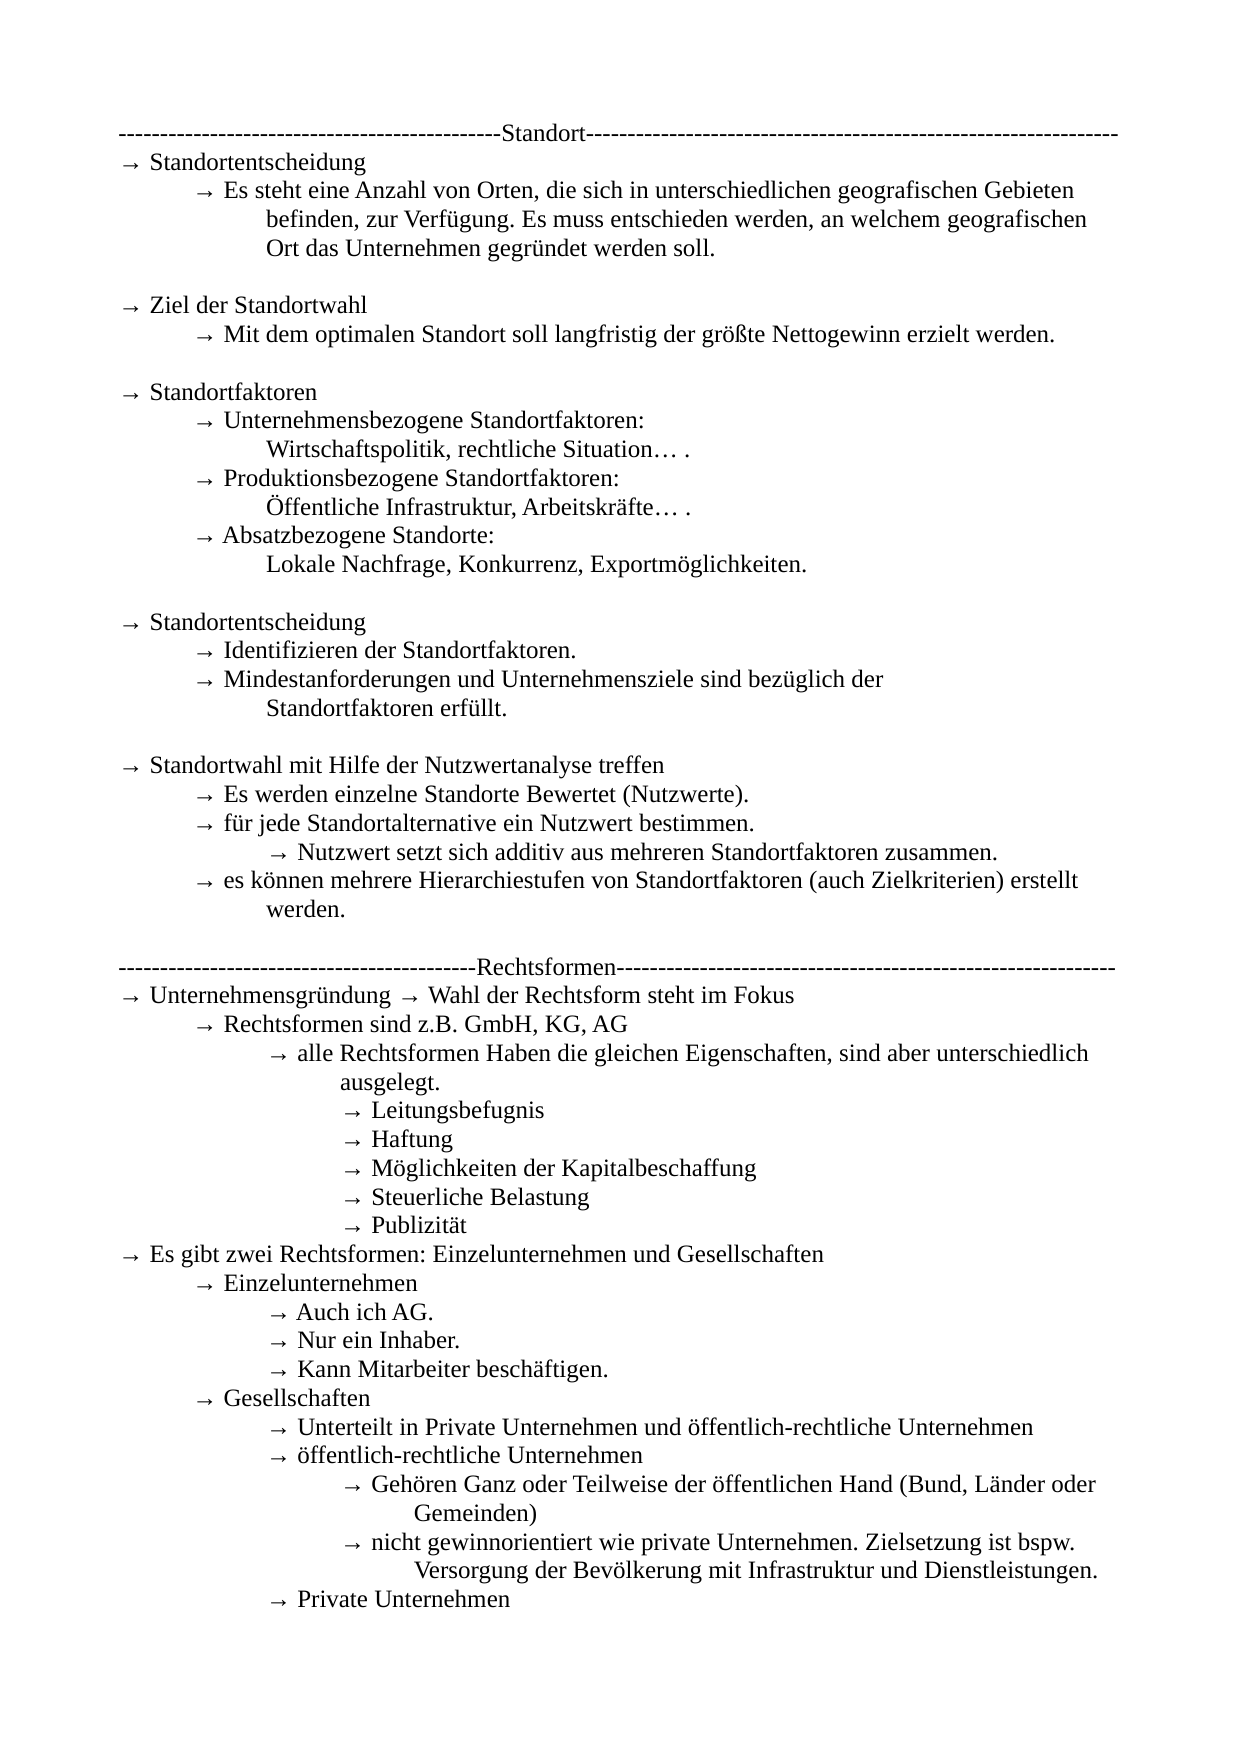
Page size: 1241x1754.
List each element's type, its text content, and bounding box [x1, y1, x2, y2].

text → Auch ich AG. [118, 1297, 1122, 1326]
text → Nur ein Inhaber. [118, 1326, 1122, 1354]
text → Unterteilt in Private Unternehmen und öffentlich-rechtliche Unternehmen [118, 1412, 1122, 1441]
text → Gehören Ganz oder Teilweise der öffentlichen Hand (Bund, Länder oder Gemeinden) [118, 1469, 1122, 1527]
text → Möglichkeiten der Kapitalbeschaffung [118, 1153, 1122, 1182]
text → Kann Mitarbeiter beschäftigen. [118, 1354, 1122, 1383]
text → Leitungsbefugnis [118, 1096, 1122, 1124]
text → Es werden einzelne Standorte Bewertet (Nutzwerte). [118, 779, 1122, 808]
text → Es gibt zwei Rechtsformen: Einzelunternehmen und Gesellschaften [118, 1239, 1122, 1268]
text → Identifizieren der Standortfaktoren. [118, 636, 1122, 664]
text → Mindestanforderungen und Unternehmensziele sind bezüglich der [118, 664, 1122, 693]
text Lokale Nachfrage, Konkurrenz, Exportmöglichkeiten. [118, 549, 1122, 578]
text → Mit dem optimalen Standort soll langfristig der größte Nettogewinn erzielt werden. [118, 319, 1122, 348]
text → Steuerliche Belastung [118, 1182, 1122, 1211]
text → Unternehmensbezogene Standortfaktoren: [118, 406, 1122, 434]
text → Ziel der Standortwahl [118, 291, 1122, 319]
text → Gesellschaften [118, 1383, 1122, 1412]
text → Produktionsbezogene Standortfaktoren: [118, 463, 1122, 492]
text werden. [118, 894, 1122, 923]
text Wirtschaftspolitik, rechtliche Situation… . [118, 434, 1122, 463]
text → Absatzbezogene Standorte: [118, 521, 1122, 549]
text → alle Rechtsformen Haben die gleichen Eigenschaften, sind aber unterschiedlich ausgelegt. [118, 1038, 1122, 1096]
text → Nutzwert setzt sich additiv aus mehreren Standortfaktoren zusammen. [118, 837, 1122, 866]
text → für jede Standortalternative ein Nutzwert bestimmen. [118, 808, 1122, 837]
text → Haftung [118, 1124, 1122, 1153]
text → Standortwahl mit Hilfe der Nutzwertanalyse treffen [118, 751, 1122, 779]
text → Unternehmensgründung → Wahl der Rechtsform steht im Fokus [118, 981, 1122, 1009]
text → Standortentscheidung [118, 607, 1122, 636]
text → Publizität [118, 1211, 1122, 1239]
text ----------------------------------------------Standort---------------------------------------------------------------- [118, 118, 1122, 147]
text -------------------------------------------Rechtsformen------------------------------------------------------------ [118, 952, 1122, 981]
text → es können mehrere Hierarchiestufen von Standortfaktoren (auch Zielkriterien) erstellt [118, 866, 1122, 894]
text → Rechtsformen sind z.B. GmbH, KG, AG [118, 1009, 1122, 1038]
text → öffentlich-rechtliche Unternehmen [118, 1441, 1122, 1469]
text Standortfaktoren erfüllt. [118, 693, 1122, 722]
text → nicht gewinnorientiert wie private Unternehmen. Zielsetzung ist bspw. [118, 1527, 1122, 1556]
text → Private Unternehmen [118, 1584, 1122, 1613]
text → Einzelunternehmen [118, 1268, 1122, 1297]
text → Es steht eine Anzahl von Orten, die sich in unterschiedlichen geografischen Gebieten befinden, zur Verfügung. Es muss entschieden werden, an welchem geografischen [118, 176, 1122, 233]
text Öffentliche Infrastruktur, Arbeitskräfte… . [118, 492, 1122, 521]
text → Standortfaktoren [118, 377, 1122, 406]
text Versorgung der Bevölkerung mit Infrastruktur und Dienstleistungen. [118, 1556, 1122, 1584]
text Ort das Unternehmen gegründet werden soll. [118, 233, 1122, 262]
text → Standortentscheidung [118, 147, 1122, 176]
